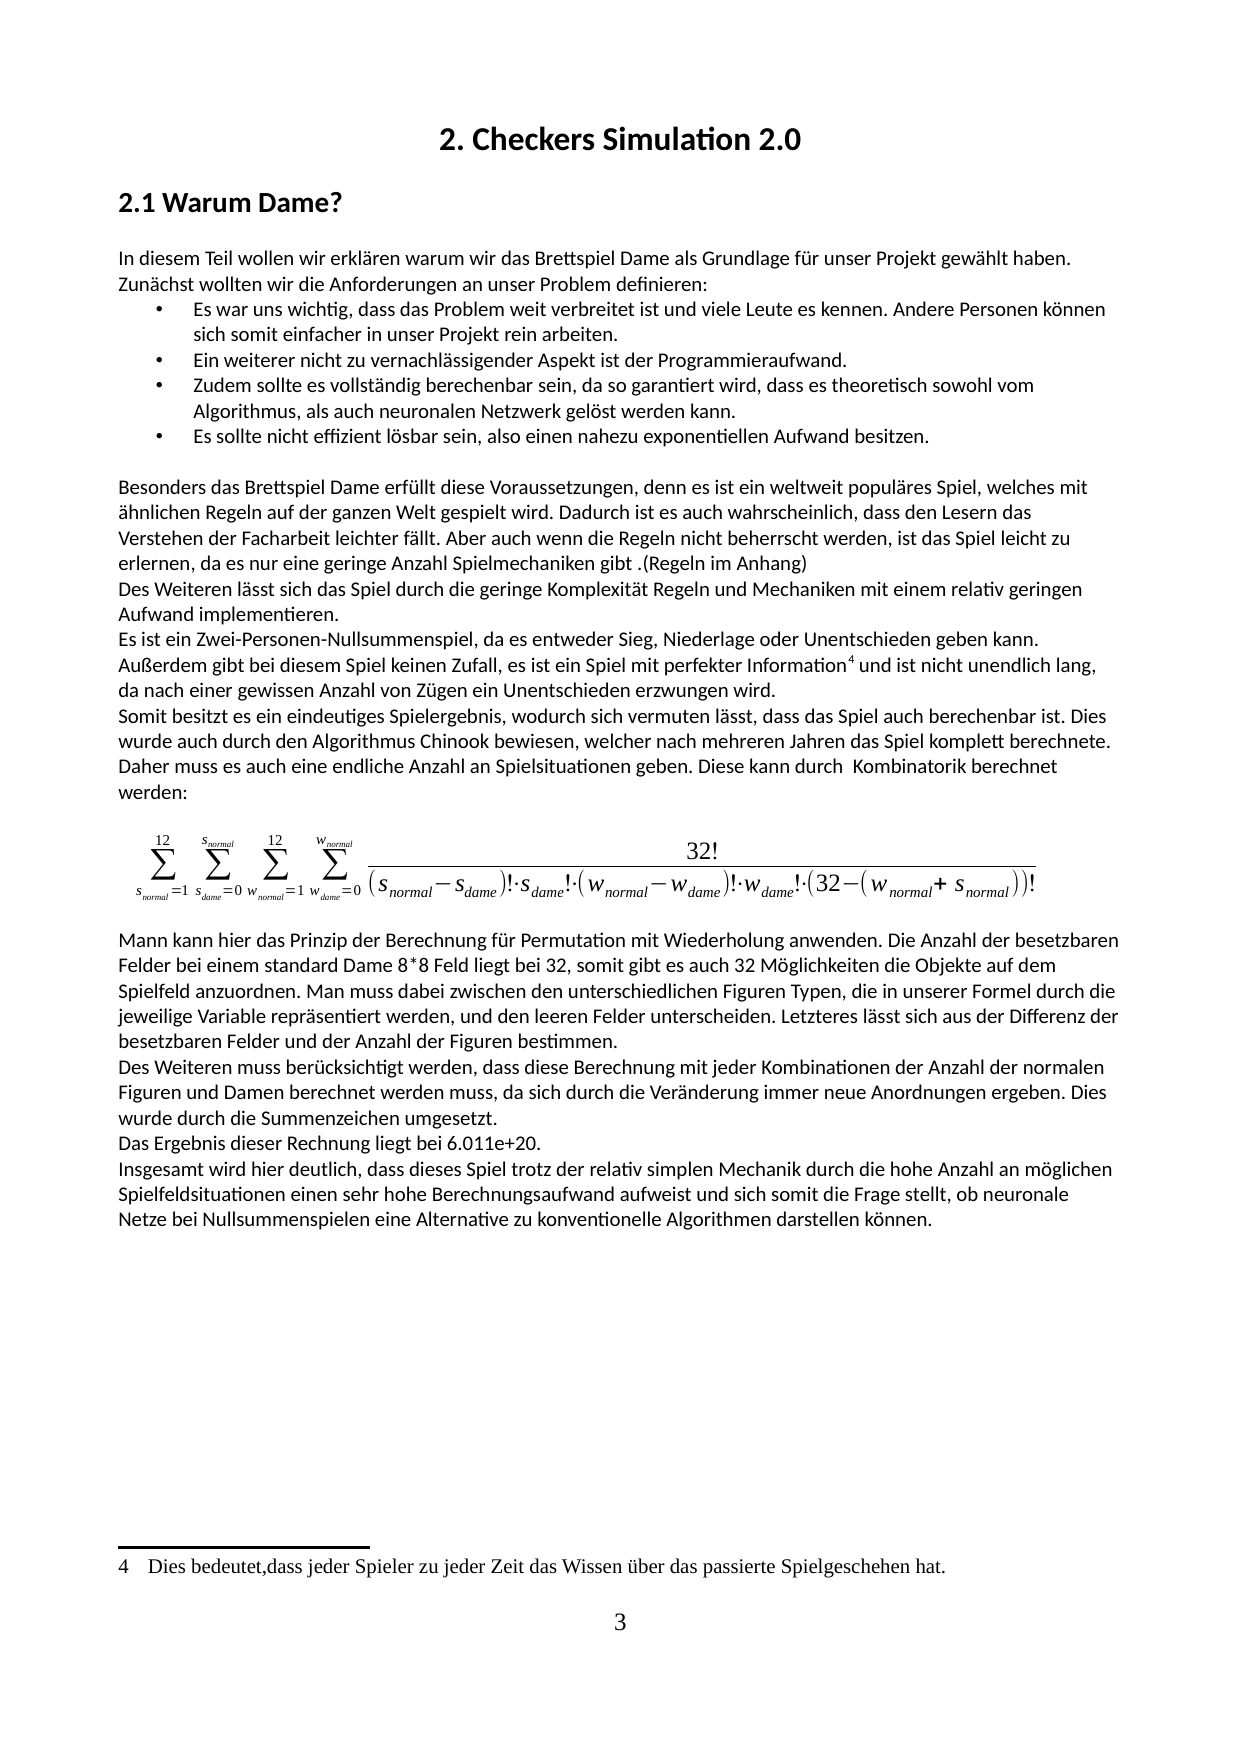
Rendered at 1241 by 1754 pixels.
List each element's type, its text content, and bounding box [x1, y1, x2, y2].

text Des Weiteren muss berücksichtigt werden, dass diese Berechnung mit jeder Kombinationen der Anzahl der normalen Figuren und Damen berechnet werden muss, da sich durch die Veränderung immer neue Anordnungen ergeben. Dies wurde durch die Summenzeichen umgesetzt. [118, 1054, 1122, 1130]
text Besonders das Brettspiel Dame erfüllt diese Voraussetzungen, denn es ist ein weltweit populäres Spiel, welches mit ähnlichen Regeln auf der ganzen Welt gespielt wird. Dadurch ist es auch wahrscheinlich, dass den Lesern das Verstehen der Facharbeit leichter fällt. Aber auch wenn die Regeln nicht beherrscht werden, ist das Spiel leicht zu erlernen, da es nur eine geringe Anzahl Spielmechaniken gibt .(Regeln im Anhang) [118, 474, 1122, 576]
text Daher muss es auch eine endliche Anzahl an Spielsituationen geben. Diese kann durch Kombinatorik berechnet werden: [118, 754, 1122, 804]
text Des Weiteren lässt sich das Spiel durch die geringe Komplexität Regeln und Mechaniken mit einem relativ geringen Aufwand implementieren. [118, 576, 1122, 627]
list Es war uns wichtig, dass das Problem weit verbreitet ist und viele Leute es kennen. Andere Personen können sich somit einfacher in unser Projekt rein arbeiten. [156, 296, 1122, 347]
text Mann kann hier das Prinzip der Berechnung für Permutation mit Wiederholung anwenden. Die Anzahl der besetzbaren Felder bei einem standard Dame 8*8 Feld liegt bei 32, somit gibt es auch 32 Möglichkeiten die Objekte auf dem Spielfeld anzuordnen. Man muss dabei zwischen den unterschiedlichen Figuren Typen, die in unserer Formel durch die jeweilige Variable repräsentiert werden, und den leeren Felder unterscheiden. Letzteres lässt sich aus der Differenz der besetzbaren Felder und der Anzahl der Figuren bestimmen. [118, 927, 1122, 1054]
list Ein weiterer nicht zu vernachlässigender Aspekt ist der Programmieraufwand. [156, 347, 1122, 372]
text Außerdem gibt bei diesem Spiel keinen Zufall, es ist ein Spiel mit perfekter Information und ist nicht unendlich lang, da nach einer gewissen Anzahl von Zügen ein Unentschieden erzwungen wird. [118, 652, 1122, 703]
list Es sollte nicht effizient lösbar sein, also einen nahezu exponentiellen Aufwand besitzen. [156, 423, 1122, 449]
text Das Ergebnis dieser Rechnung liegt bei 6.011e+20. [118, 1130, 1122, 1156]
text Dies bedeutet,dass jeder Spieler zu jeder Zeit das Wissen über das passierte Spielgeschehen hat. [118, 1553, 1122, 1578]
text 2. Checkers Simulation 2.0 [118, 118, 1122, 159]
text Es ist ein Zwei-Personen-Nullsummenspiel, da es entweder Sieg, Niederlage oder Unentschieden geben kann. [118, 627, 1122, 652]
list Zudem sollte es vollständig berechenbar sein, da so garantiert wird, dass es theoretisch sowohl vom Algorithmus, als auch neuronalen Netzwerk gelöst werden kann. [156, 372, 1122, 423]
text Somit besitzt es ein eindeutiges Spielergebnis, wodurch sich vermuten lässt, dass das Spiel auch berechenbar ist. Dies wurde auch durch den Algorithmus Chinook bewiesen, welcher nach mehreren Jahren das Spiel komplett berechnete. [118, 703, 1122, 754]
text Insgesamt wird hier deutlich, dass dieses Spiel trotz der relativ simplen Mechanik durch die hohe Anzahl an möglichen Spielfeldsituationen einen sehr hohe Berechnungsaufwand aufweist und sich somit die Frage stellt, ob neuronale Netze bei Nullsummenspielen eine Alternative zu konventionelle Algorithmen darstellen können. [118, 1156, 1122, 1232]
text 2.1 Warum Dame? [118, 184, 1122, 220]
text In diesem Teil wollen wir erklären warum wir das Brettspiel Dame als Grundlage für unser Projekt gewählt haben. Zunächst wollten wir die Anforderungen an unser Problem definieren: [118, 245, 1122, 296]
